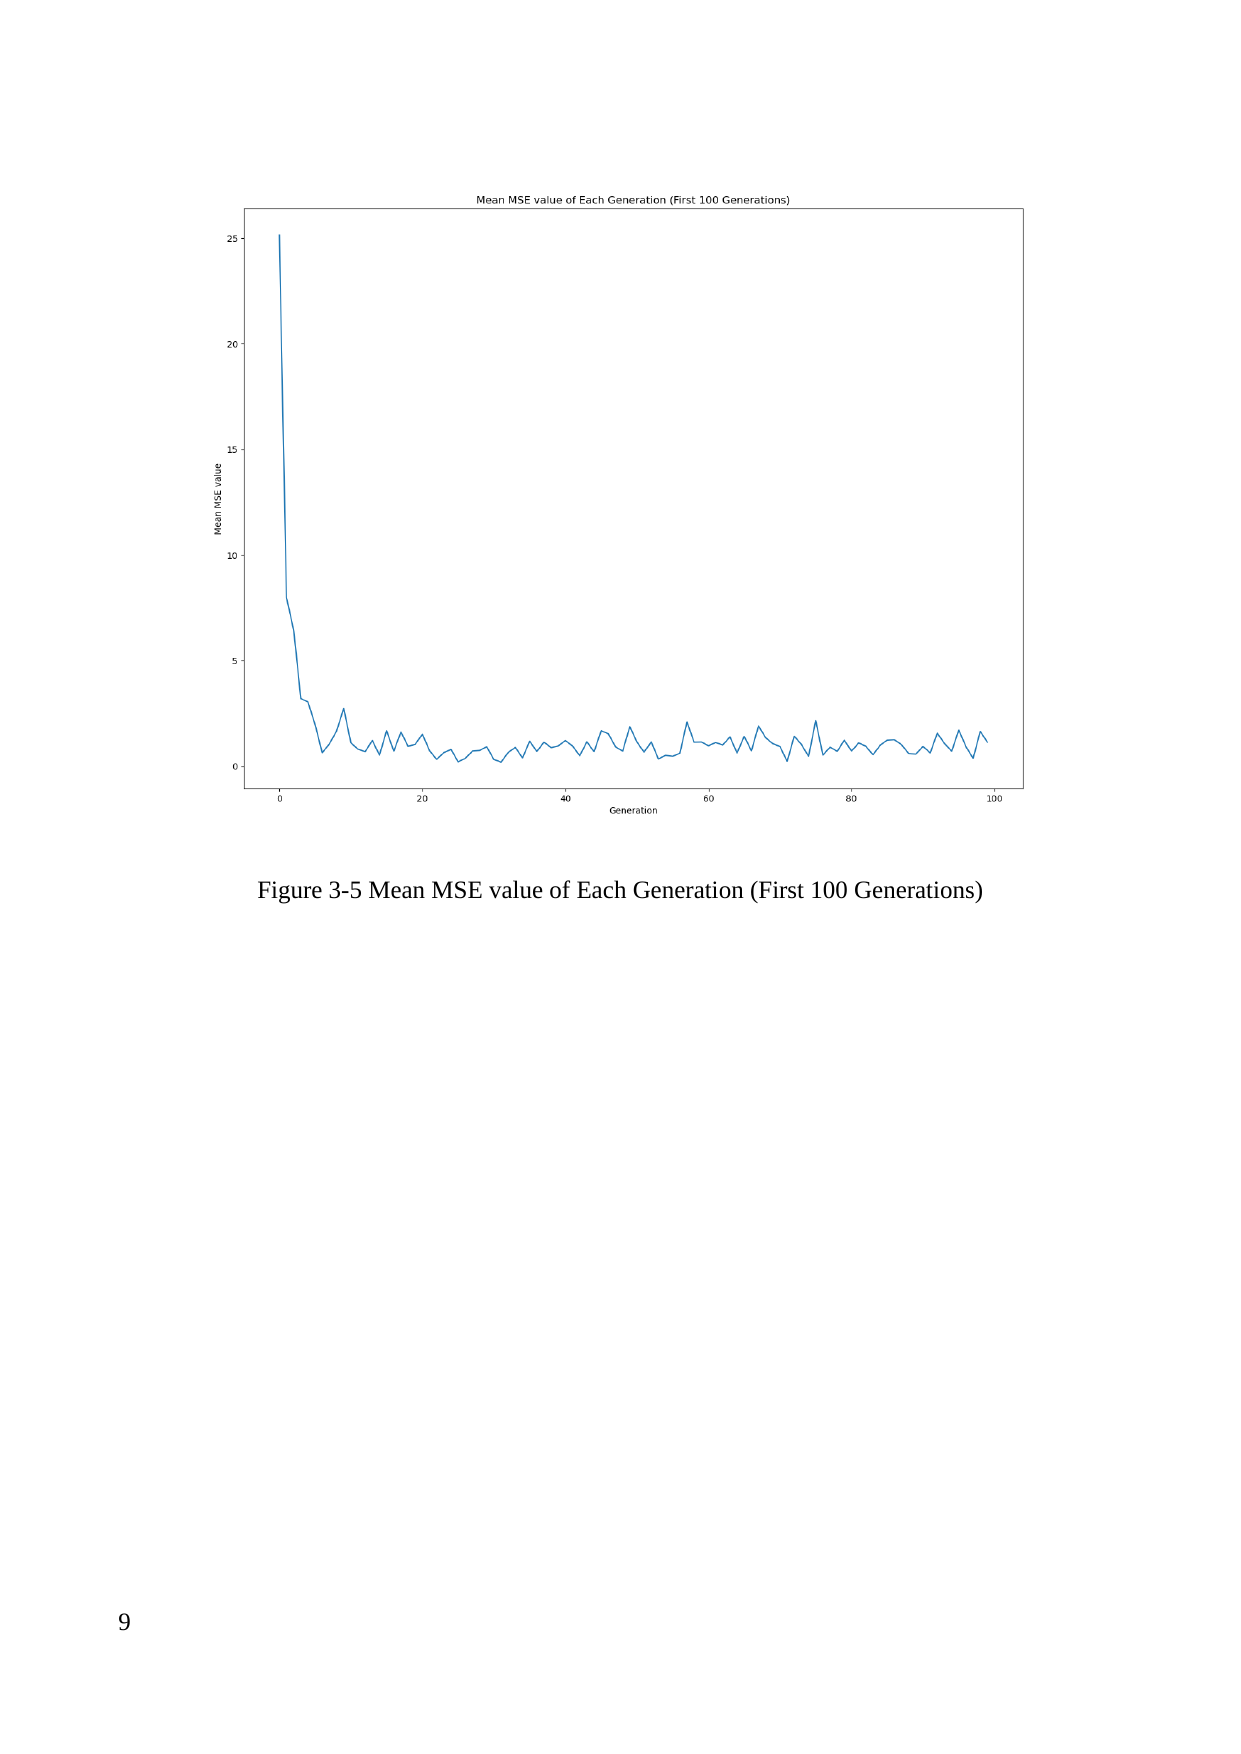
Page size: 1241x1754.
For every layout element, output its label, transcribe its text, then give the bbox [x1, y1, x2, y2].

text Figure 3-5 Mean MSE value of Each Generation (First 100 Generations) [118, 871, 1122, 904]
picture [118, 118, 1123, 871]
